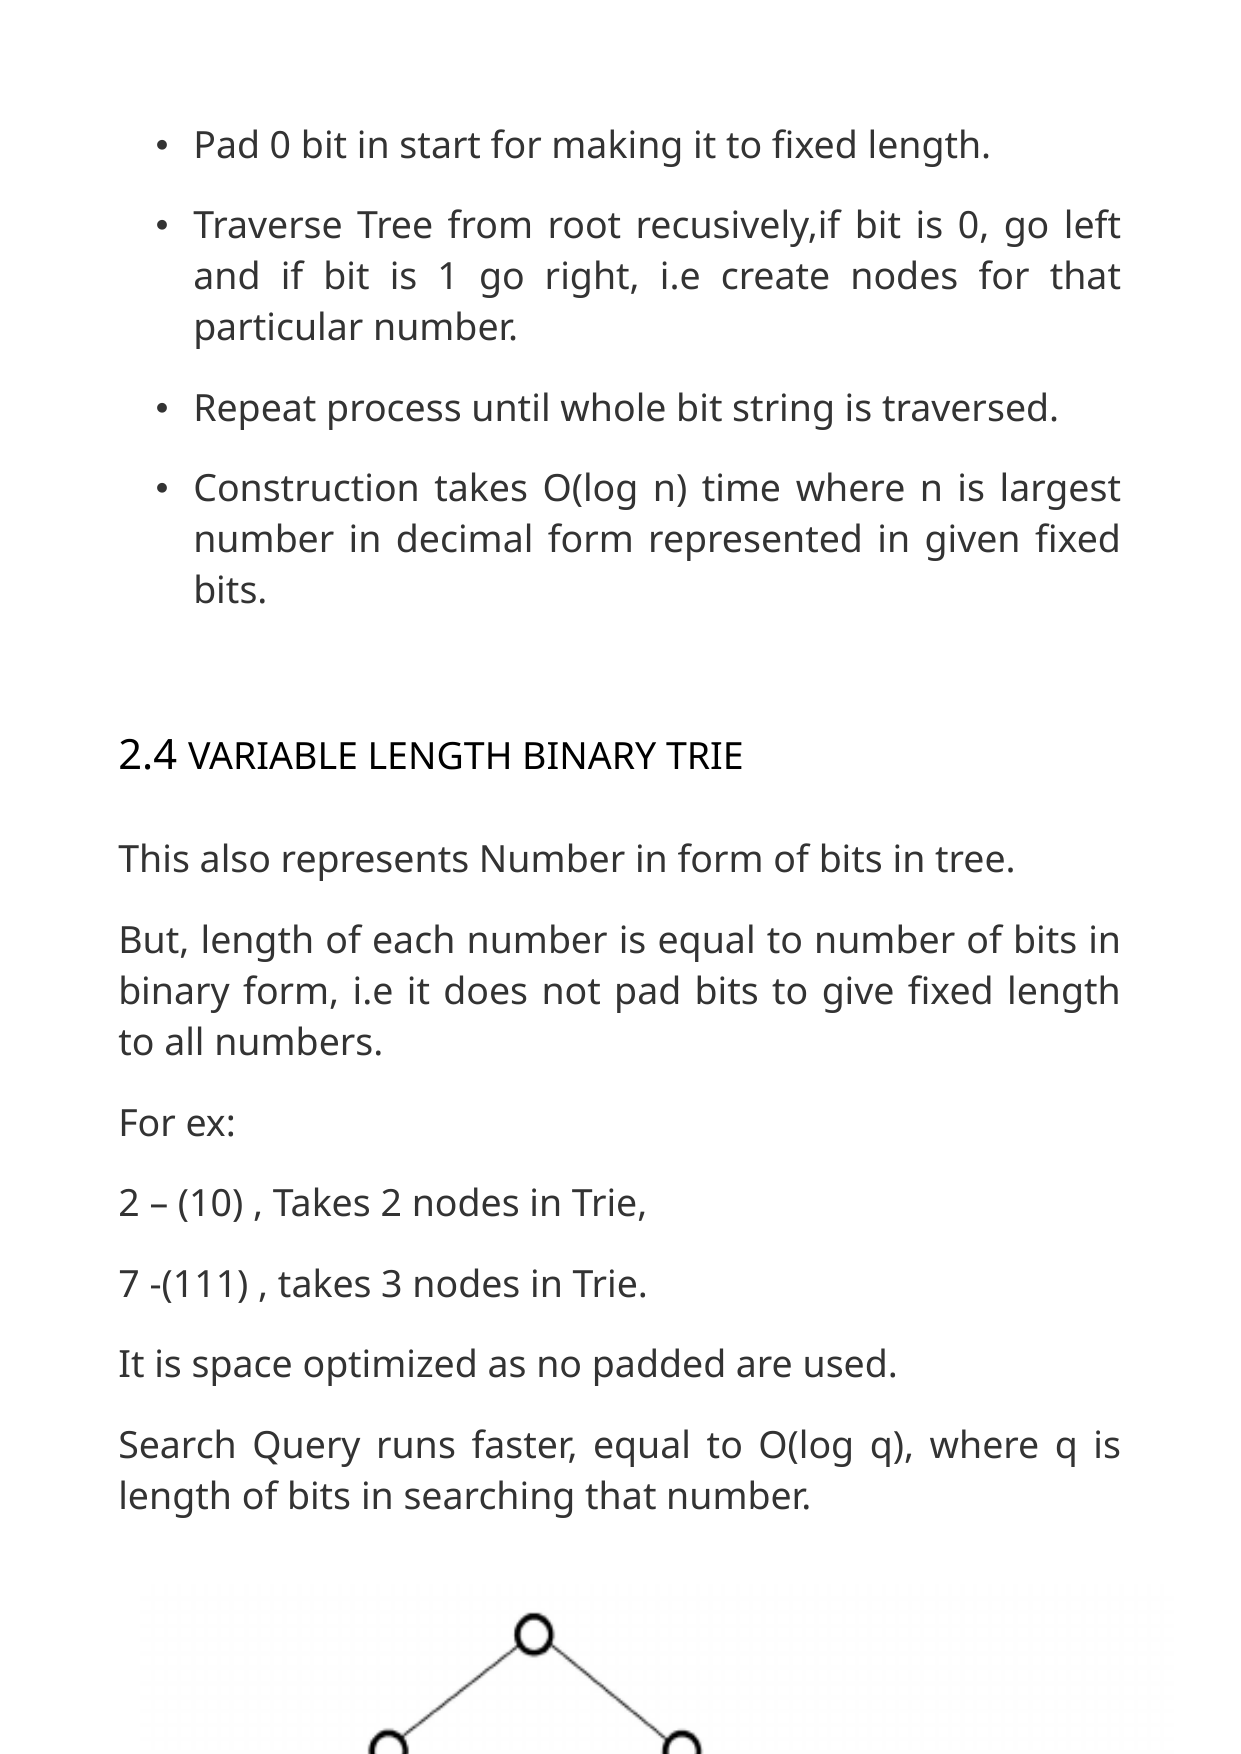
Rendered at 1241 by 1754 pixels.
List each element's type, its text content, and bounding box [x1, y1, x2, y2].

list Pad 0 bit in start for making it to fixed length. [156, 118, 1122, 169]
list Construction takes O(log n) time where n is largest number in decimal form represented in given fixed bits. [156, 462, 1122, 615]
text 7 -(111) , takes 3 nodes in Trie. [118, 1257, 1122, 1308]
list Repeat process until whole bit string is traversed. [156, 381, 1122, 432]
text This also represents Number in form of bits in tree. [118, 833, 1122, 884]
text Search Query runs faster, equal to O(log q), where q is length of bits in searching that number. [118, 1418, 1122, 1520]
text 2.4 VARIABLE LENGTH BINARY TRIE [118, 725, 1122, 782]
text 2 – (10) , Takes 2 nodes in Trie, [118, 1176, 1122, 1227]
text But, length of each number is equal to number of bits in binary form, i.e it does not pad bits to give fixed length to all numbers. [118, 913, 1122, 1066]
text It is space optimized as no padded are used. [118, 1337, 1122, 1388]
list Traverse Tree from root recusively,if bit is 0, go left and if bit is 1 go right, i.e create nodes for that particular number. [156, 199, 1122, 352]
text For ex: [118, 1096, 1122, 1147]
picture [140, 1584, 1174, 1754]
